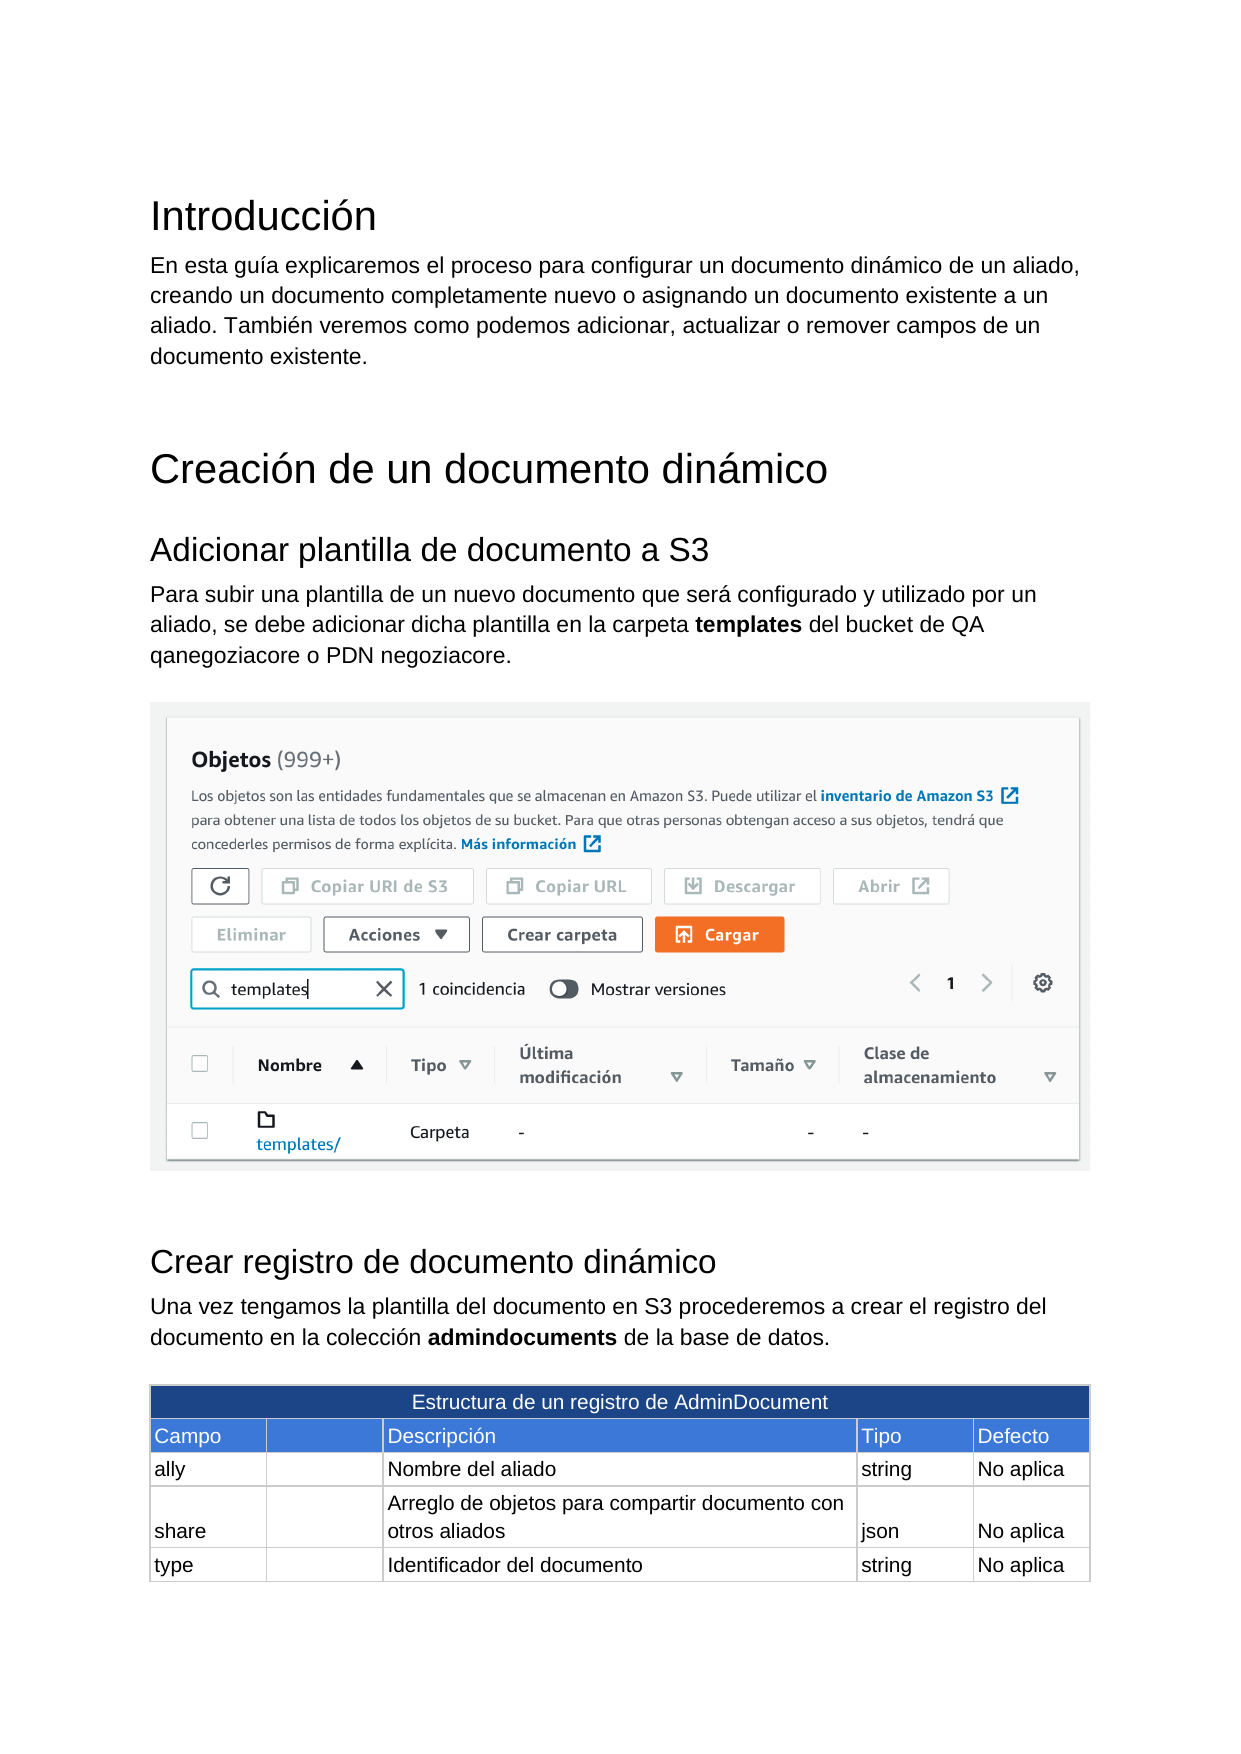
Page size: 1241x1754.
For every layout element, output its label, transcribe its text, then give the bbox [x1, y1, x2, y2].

table_cell ally [151, 1453, 266, 1485]
table_cell No aplica [974, 1453, 1089, 1485]
table_cell [267, 1548, 382, 1581]
table_cell Defecto [974, 1419, 1089, 1452]
text En esta guía explicaremos el proceso para configurar un documento dinámico de un aliado, creando un documento completamente nuevo o asignando un documento existente a un aliado. También veremos como podemos adicionar, actualizar o remover campos de un documento existente. [150, 252, 1090, 369]
table_cell [267, 1453, 382, 1485]
subtitle Introducción [150, 192, 1090, 239]
table_cell string [858, 1453, 973, 1485]
text Para subir una plantilla de un nuevo documento que será configurado y utilizado por un aliado, se debe adicionar dicha plantilla en la carpeta templates del bucket de QA qanegoziacore o PDN negoziacore. [150, 581, 1090, 668]
table_header Estructura de un registro de AdminDocument [151, 1386, 1089, 1418]
subtitle Creación de un documento dinámico [150, 445, 1090, 493]
table_cell Tipo [858, 1419, 973, 1452]
subtitle Adicionar plantilla de documento a S3 [150, 530, 1090, 569]
table_cell Arreglo de objetos para compartir documento con otros aliados [384, 1487, 856, 1547]
table_cell string [858, 1548, 973, 1581]
table_cell No aplica [974, 1487, 1089, 1547]
table_cell type [151, 1548, 266, 1581]
table_cell Identificador del documento [384, 1548, 856, 1581]
table_cell json [858, 1487, 973, 1547]
picture [150, 702, 1091, 1171]
text Una vez tengamos la plantilla del documento en S3 procederemos a crear el registro del documento en la colección admindocuments de la base de datos. [150, 1293, 1090, 1350]
table_cell Campo [151, 1419, 266, 1452]
table_cell Nombre del aliado [384, 1453, 856, 1485]
table_cell Descripción [384, 1419, 856, 1452]
table_cell [267, 1419, 382, 1452]
table_cell [267, 1487, 382, 1547]
subtitle Crear registro de documento dinámico [150, 1242, 1090, 1281]
table_cell No aplica [974, 1548, 1089, 1581]
table_cell share [151, 1487, 266, 1547]
